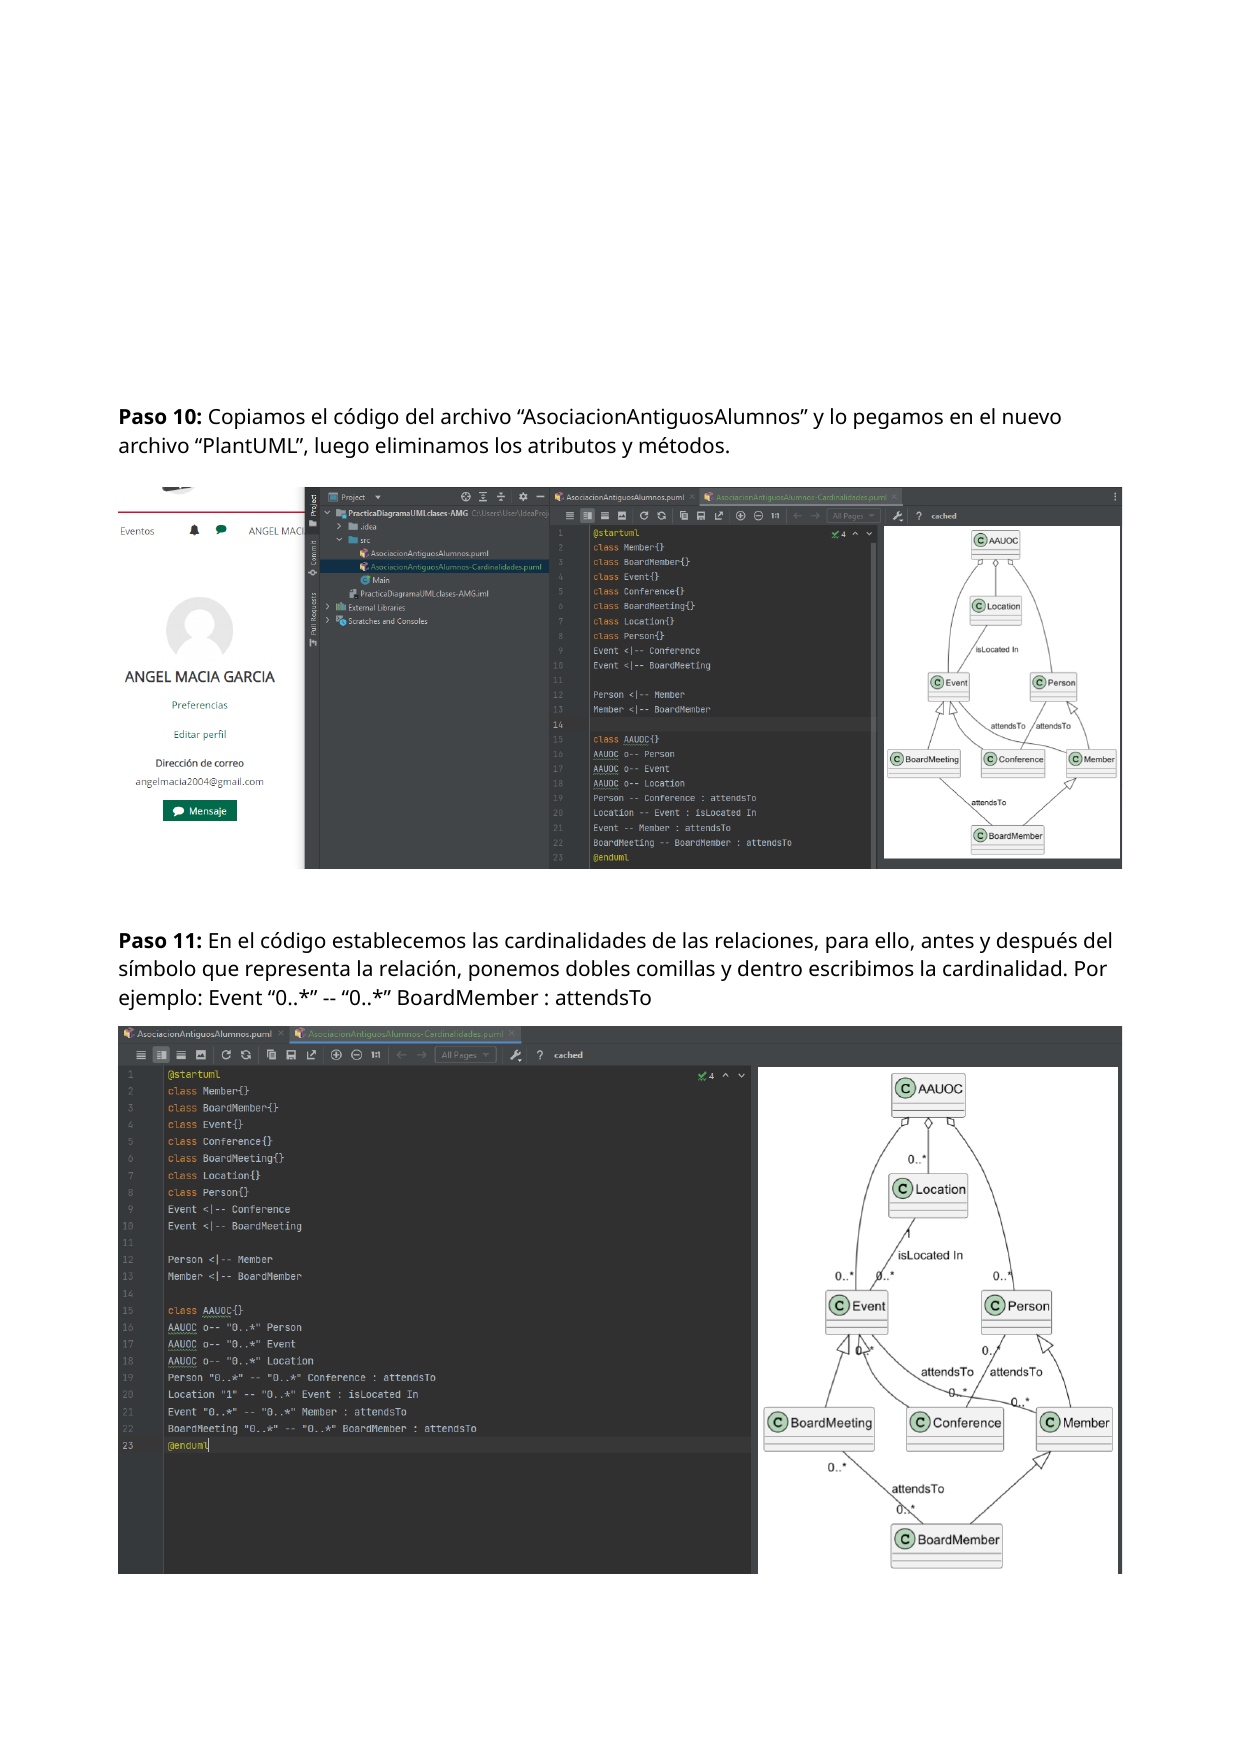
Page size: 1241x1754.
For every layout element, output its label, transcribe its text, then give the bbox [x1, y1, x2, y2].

picture [118, 487, 1123, 869]
text Paso 10: Copiamos el código del archivo “AsociacionAntiguosAlumnos” y lo pegamos en el nuevo archivo “PlantUML”, luego eliminamos los atributos y métodos. [118, 402, 1122, 459]
picture [118, 1026, 1123, 1574]
text Paso 11: En el código establecemos las cardinalidades de las relaciones, para ello, antes y después del símbolo que representa la relación, ponemos dobles comillas y dentro escribimos la cardinalidad. Por ejemplo: Event “0..*” -- “0..*” BoardMember : attendsTo [118, 926, 1122, 1011]
